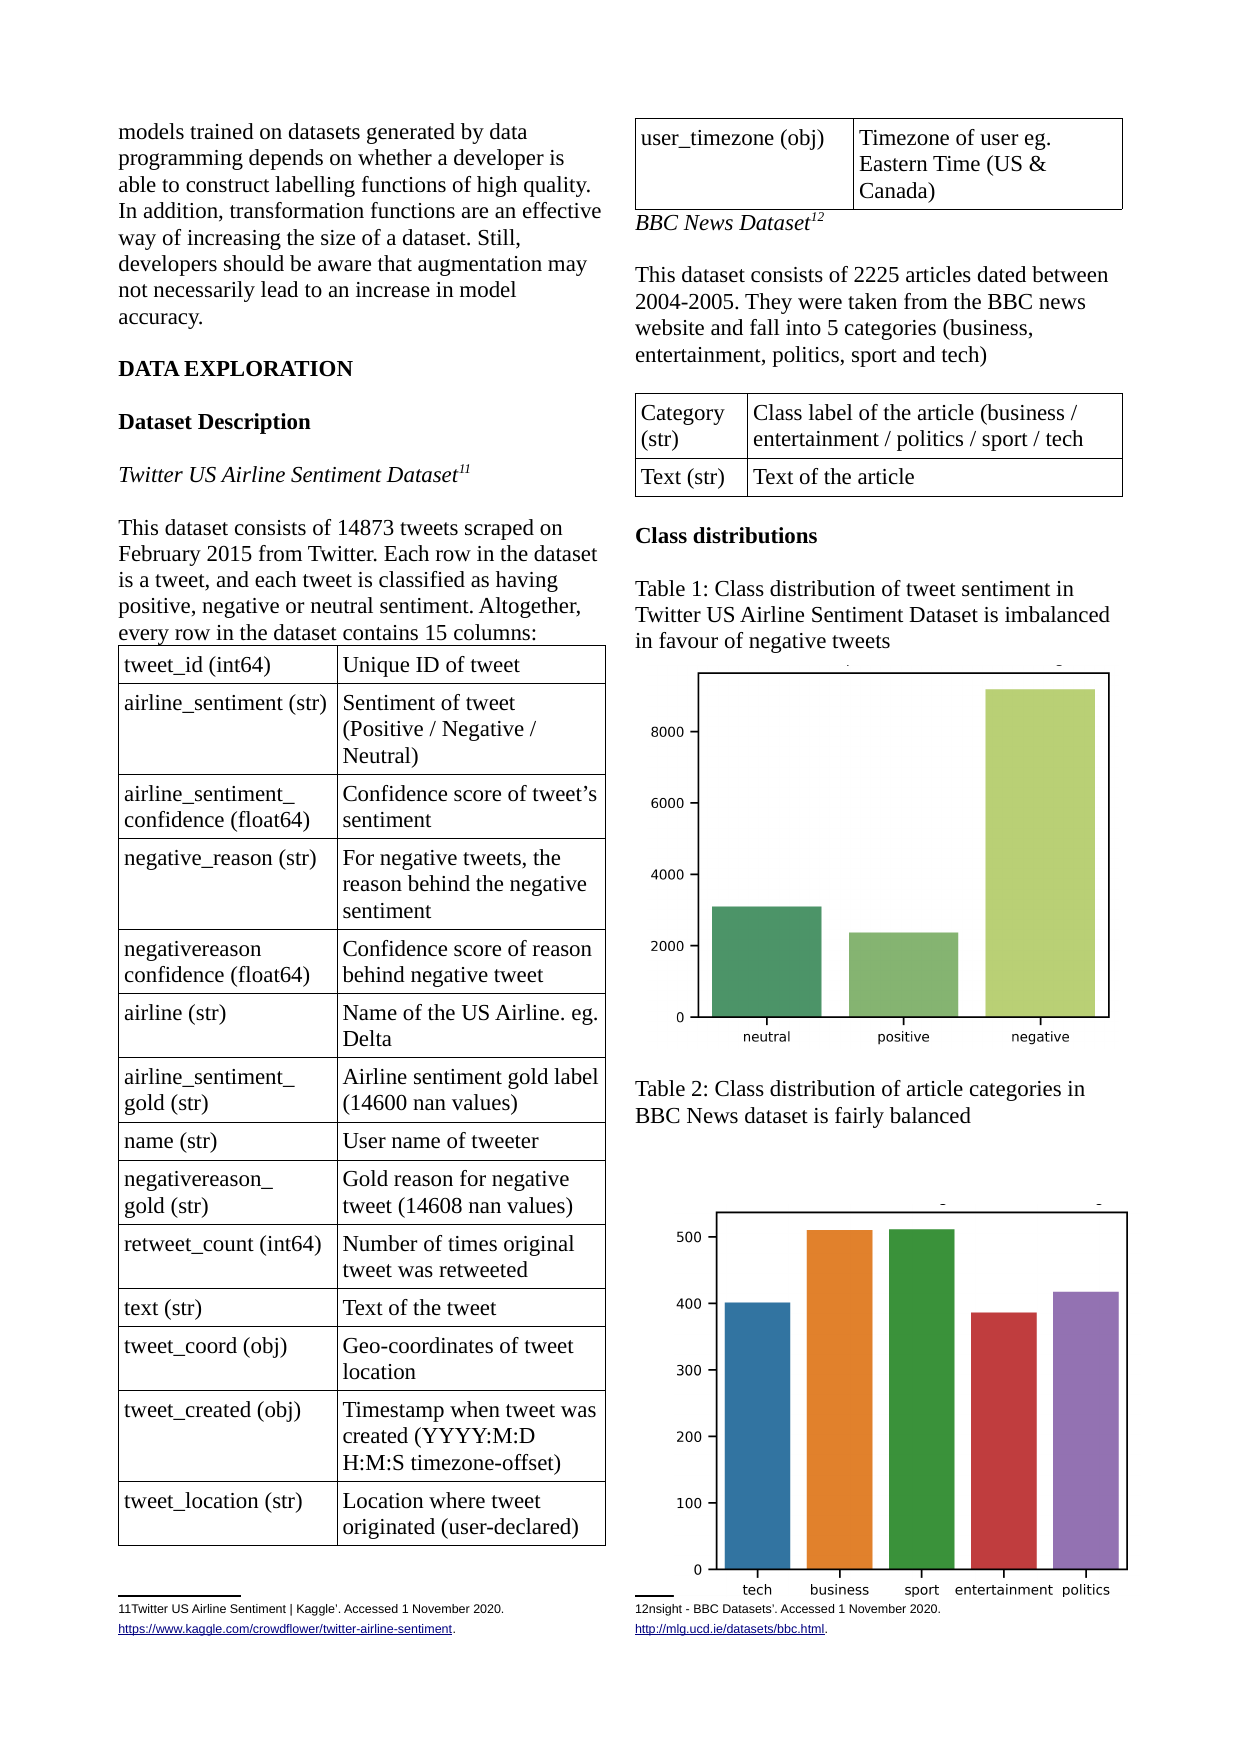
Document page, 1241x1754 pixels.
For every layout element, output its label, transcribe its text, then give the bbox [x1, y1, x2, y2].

table_cell Text of the tweet [338, 1289, 605, 1326]
table_cell user_timezone (obj) [636, 119, 853, 209]
text nsight - BBC Datasets’. Accessed 1 November 2020. http://mlg.ucd.ie/datasets/bbc.html. [635, 1602, 1122, 1636]
table_cell For negative tweets, the reason behind the negative sentiment [338, 839, 605, 929]
text BBC News Dataset [635, 210, 1122, 235]
table_cell negativereason confidence (float64) [119, 930, 337, 993]
text DATA EXPLORATION [118, 355, 605, 382]
table_cell Airline sentiment gold label (14600 nan values) [338, 1058, 605, 1122]
text This dataset consists of 14873 tweets scraped on February 2015 from Twitter. Each row in the dataset is a tweet, and each tweet is classified as having positive, negative or neutral sentiment. Altogether, every row in the dataset contains 15 columns: [118, 513, 605, 645]
table_cell airline_sentiment_ confidence (float64) [119, 775, 337, 838]
table_cell Number of times original tweet was retweeted [338, 1225, 605, 1288]
text This dataset consists of 2225 articles dated between 2004-2005. They were taken from the BBC news website and fall into 5 categories (business, entertainment, politics, sport and tech) [635, 262, 1122, 367]
table_header Unique ID of tweet [338, 646, 605, 683]
table_cell Gold reason for negative tweet (14608 nan values) [338, 1161, 605, 1224]
table_header Class label of the article (business / entertainment / politics / sport / tech [748, 394, 1122, 458]
table_cell Sentiment of tweet (Positive / Negative / Neutral) [338, 684, 605, 774]
table_cell Text (str) [636, 459, 747, 496]
table_cell tweet_created (obj) [119, 1391, 337, 1481]
table_cell text (str) [119, 1289, 337, 1326]
table_cell Timezone of user eg. Eastern Time (US & Canada) [854, 119, 1122, 209]
text Twitter US Airline Sentiment Dataset [118, 461, 605, 487]
picture [673, 1204, 1142, 1597]
table_cell Timestamp when tweet was created (YYYY:M:D H:M:S timezone-offset) [338, 1391, 605, 1481]
table_cell tweet_location (str) [119, 1482, 337, 1545]
text Table 2: Class distribution of article categories in BBC News dataset is fairly balanced [635, 1075, 1122, 1128]
table_cell negativereason_ gold (str) [119, 1161, 337, 1224]
picture [647, 665, 1119, 1049]
text Class distributions [635, 522, 1122, 548]
table_cell Name of the US Airline. eg. Delta [338, 994, 605, 1057]
table_cell User name of tweeter [338, 1123, 605, 1159]
table_cell retweet_count (int64) [119, 1225, 337, 1288]
text Dataset Description [118, 408, 605, 434]
table_header Category (str) [636, 394, 747, 458]
table_cell airline_sentiment_ gold (str) [119, 1058, 337, 1122]
table_header tweet_id (int64) [119, 646, 337, 683]
table_cell Confidence score of tweet’s sentiment [338, 775, 605, 838]
table_cell Confidence score of reason behind negative tweet [338, 930, 605, 993]
table_cell Geo-coordinates of tweet location [338, 1327, 605, 1390]
table_cell airline_sentiment (str) [119, 684, 337, 774]
table_cell airline (str) [119, 994, 337, 1057]
table_cell Location where tweet originated (user-declared) [338, 1482, 605, 1545]
table_cell tweet_coord (obj) [119, 1327, 337, 1390]
text Twitter US Airline Sentiment | Kaggle’. Accessed 1 November 2020. https://www.kaggle.com/crowdflower/twitter-airline-sentiment. [118, 1602, 605, 1636]
text models trained on datasets generated by data programming depends on whether a developer is able to construct labelling functions of high quality. In addition, transformation functions are an effective way of increasing the size of a dataset. Still, developers should be aware that augmentation may not necessarily lead to an increase in model accuracy. [118, 118, 605, 329]
table_cell negative_reason (str) [119, 839, 337, 929]
table_cell Text of the article [748, 459, 1122, 496]
text Table 1: Class distribution of tweet sentiment in Twitter US Airline Sentiment Dataset is imbalanced in favour of negative tweets [635, 575, 1122, 654]
table_cell name (str) [119, 1123, 337, 1159]
